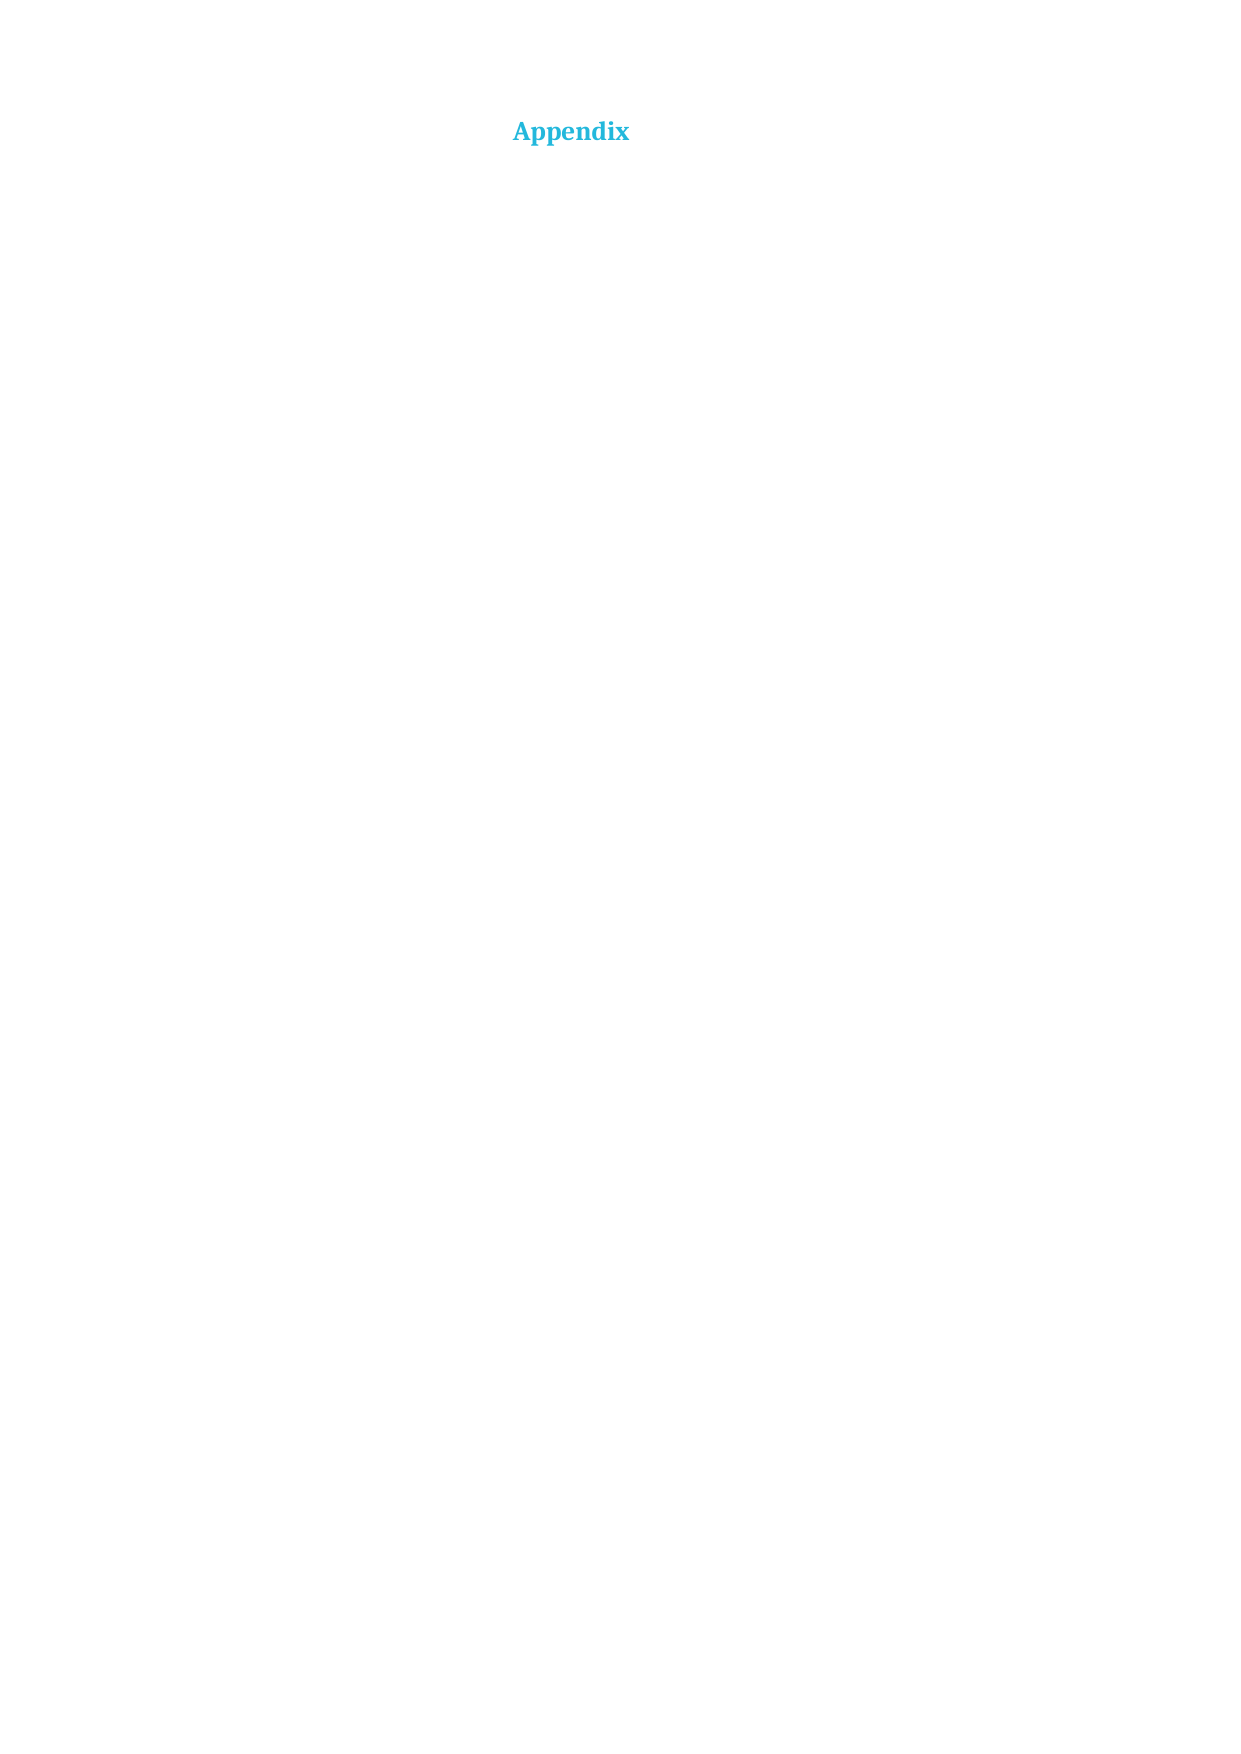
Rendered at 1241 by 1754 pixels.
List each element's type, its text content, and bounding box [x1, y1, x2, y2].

text Appendix [75, 116, 1067, 147]
